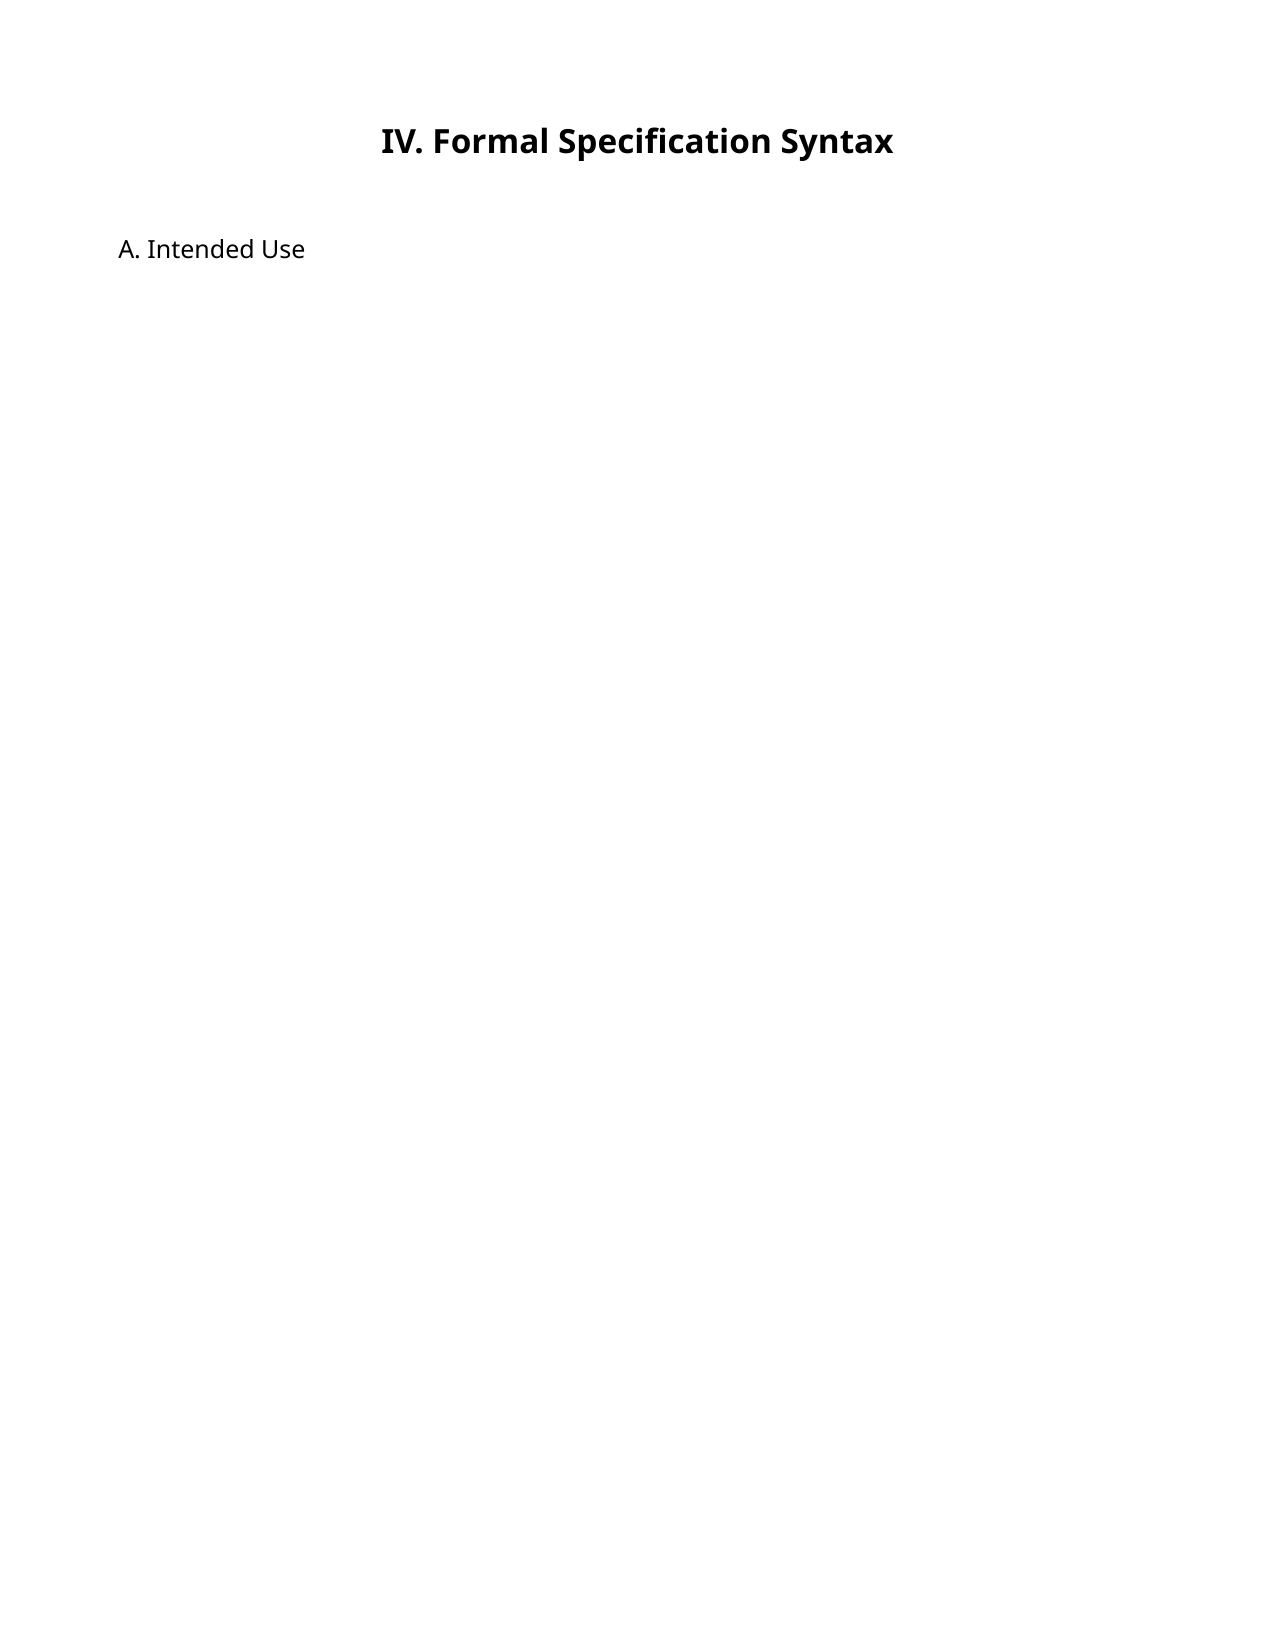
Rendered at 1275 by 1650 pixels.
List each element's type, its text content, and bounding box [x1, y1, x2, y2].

text A. Intended Use [118, 232, 1157, 266]
text IV. Formal Specification Syntax [118, 118, 1157, 163]
